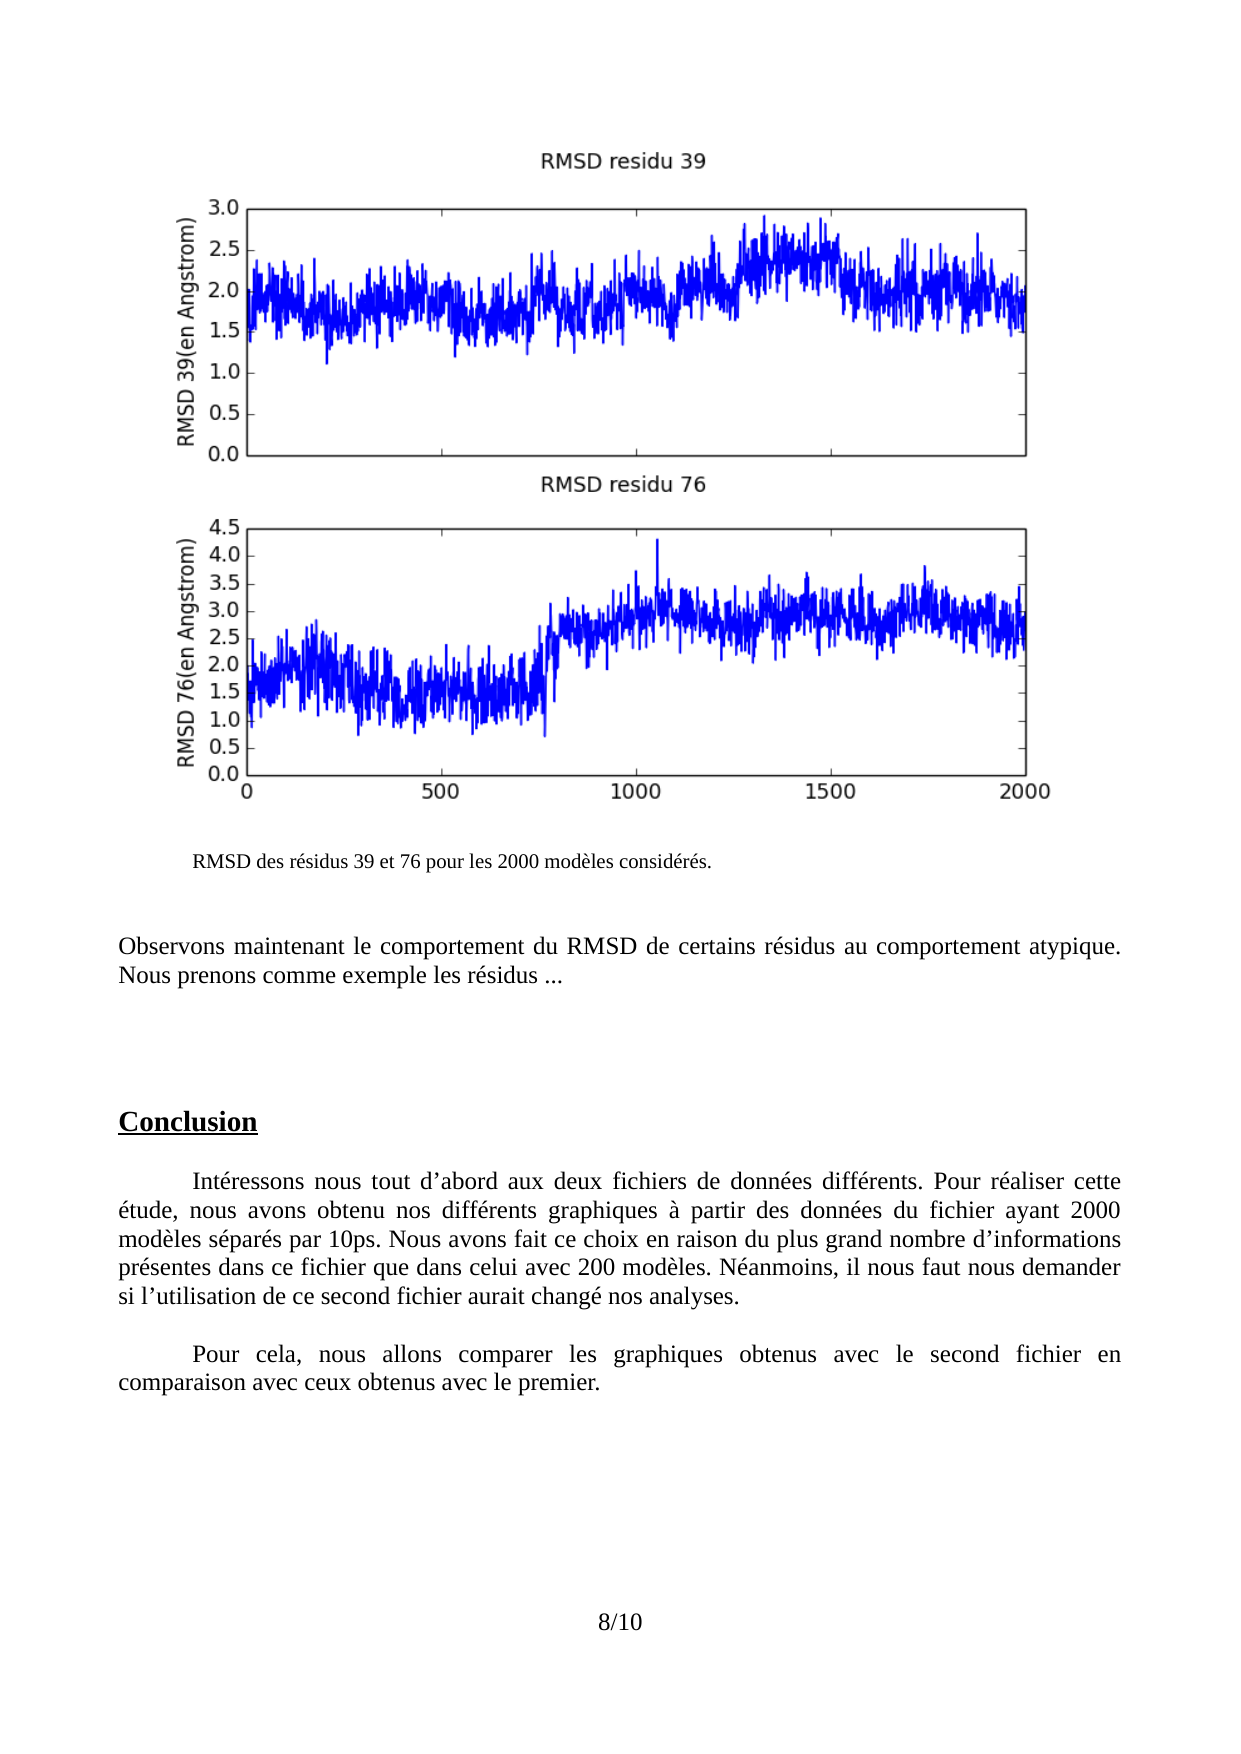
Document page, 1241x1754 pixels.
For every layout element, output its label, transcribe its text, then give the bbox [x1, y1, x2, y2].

text Pour cela, nous allons comparer les graphiques obtenus avec le second fichier en comparaison avec ceux obtenus avec le premier. [118, 1339, 1122, 1396]
picture [121, 138, 1126, 846]
text Conclusion [118, 1104, 1122, 1137]
text Observons maintenant le comportement du RMSD de certains résidus au comportement atypique. Nous prenons comme exemple les résidus ... [118, 931, 1122, 989]
text RMSD des résidus 39 et 76 pour les 2000 modèles considérés. [118, 118, 1122, 874]
text Intéressons nous tout d’abord aux deux fichiers de données différents. Pour réaliser cette étude, nous avons obtenu nos différents graphiques à partir des données du fichier ayant 2000 modèles séparés par 10ps. Nous avons fait ce choix en raison du plus grand nombre d’informations présentes dans ce fichier que dans celui avec 200 modèles. Néanmoins, il nous faut nous demander si l’utilisation de ce second fichier aurait changé nos analyses. [118, 1166, 1122, 1310]
